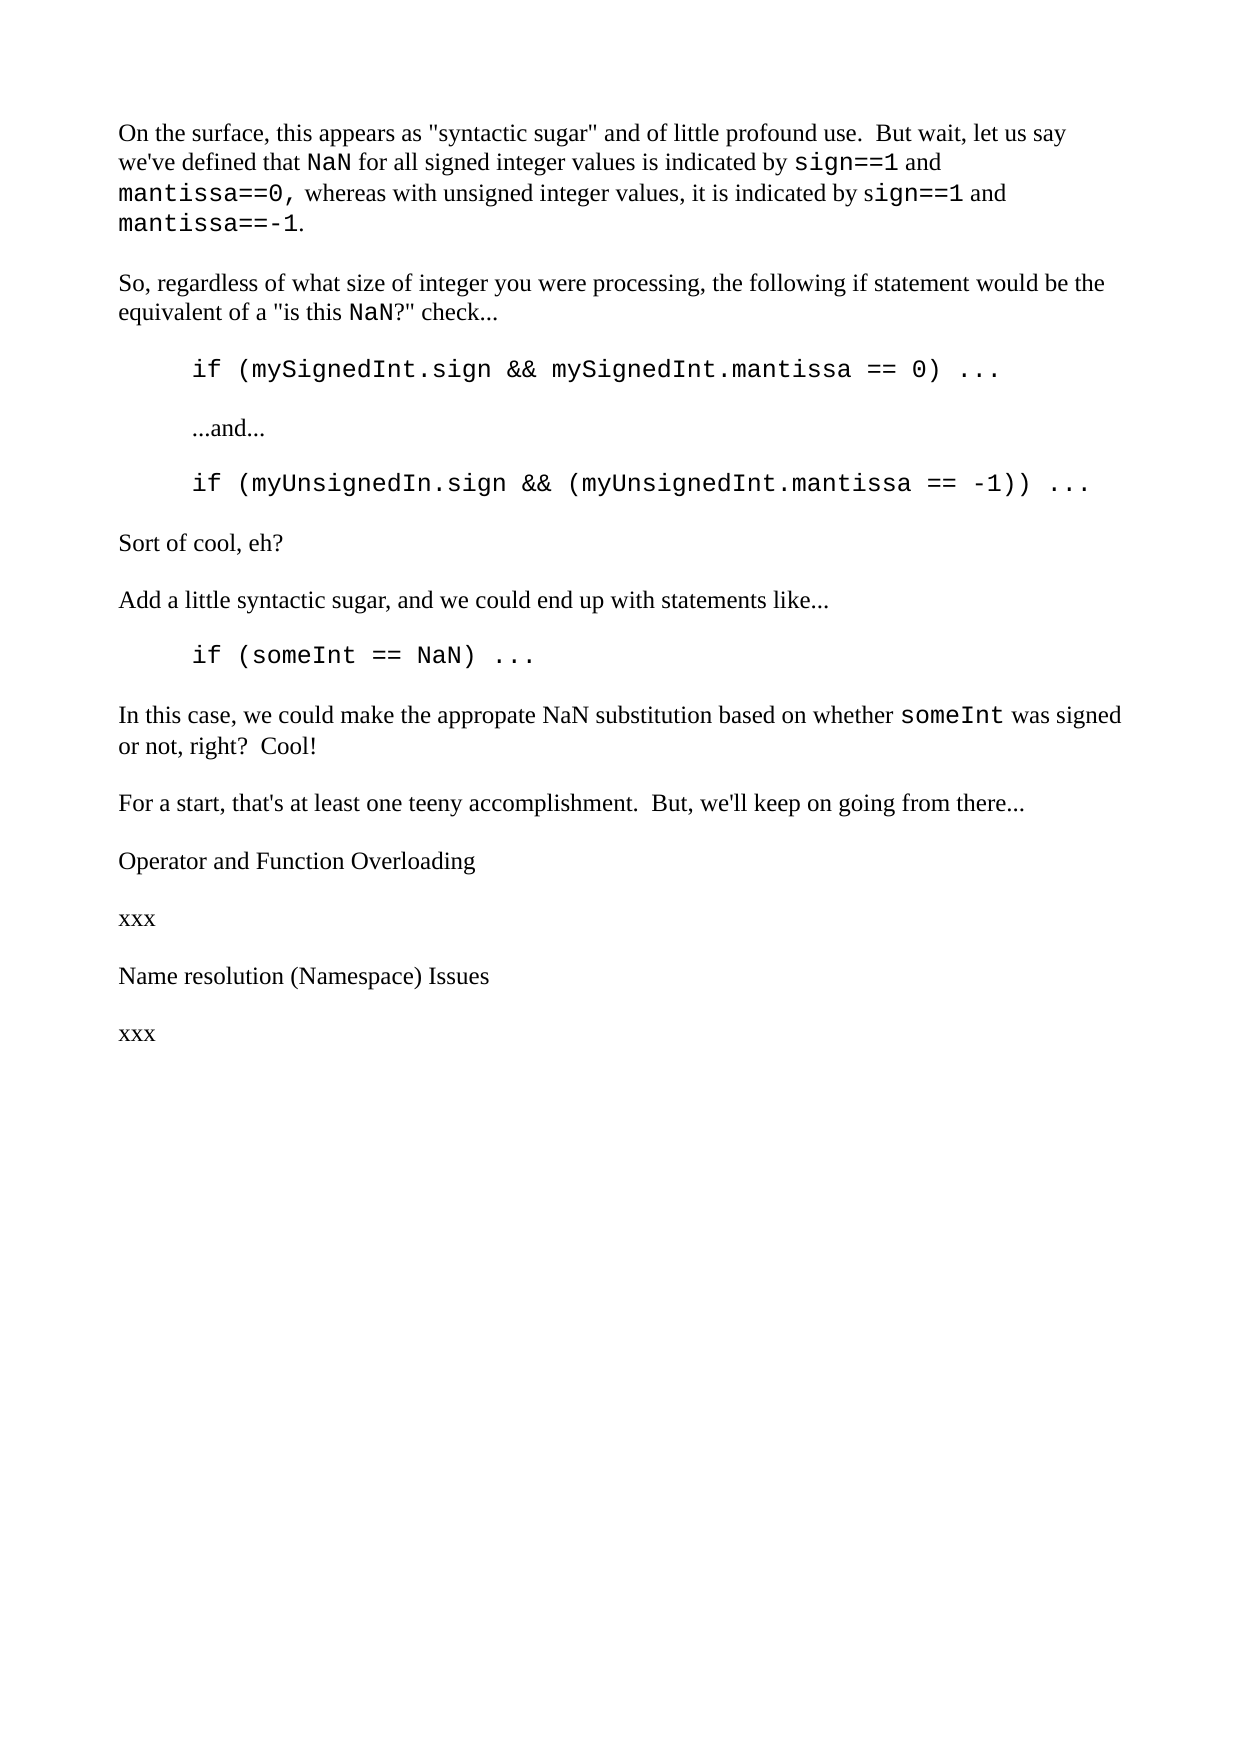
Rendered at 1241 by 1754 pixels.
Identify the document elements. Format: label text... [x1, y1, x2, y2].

text Add a little syntactic sugar, and we could end up with statements like... [118, 586, 1122, 614]
text if (mySignedInt.sign && mySignedInt.mantissa == 0) ... [192, 356, 1122, 385]
text ...and... [192, 413, 1122, 442]
text xxx [118, 903, 1122, 932]
text Sort of cool, eh? [118, 528, 1122, 557]
text if (myUnsignedIn.sign && (myUnsignedInt.mantissa == -1)) ... [192, 471, 1122, 499]
text For a start, that's at least one teeny accomplishment. But, we'll keep on going from there... [118, 788, 1122, 817]
text if (someInt == NaN) ... [192, 643, 1122, 671]
text xxx [118, 1018, 1122, 1047]
text In this case, we could make the appropate NaN substitution based on whether someInt was signed or not, right? Cool! [118, 700, 1122, 760]
text Operator and Function Overloading [118, 846, 1122, 875]
text Name resolution (Namespace) Issues [118, 961, 1122, 990]
text On the surface, this appears as "syntactic sugar" and of little profound use. But wait, let us say we've defined that NaN for all signed integer values is indicated by sign==1 and mantissa==0, whereas with unsigned integer values, it is indicated by sign==1 and mantissa==-1. [118, 118, 1122, 239]
text So, regardless of what size of integer you were processing, the following if statement would be the equivalent of a "is this NaN?" check... [118, 268, 1122, 328]
